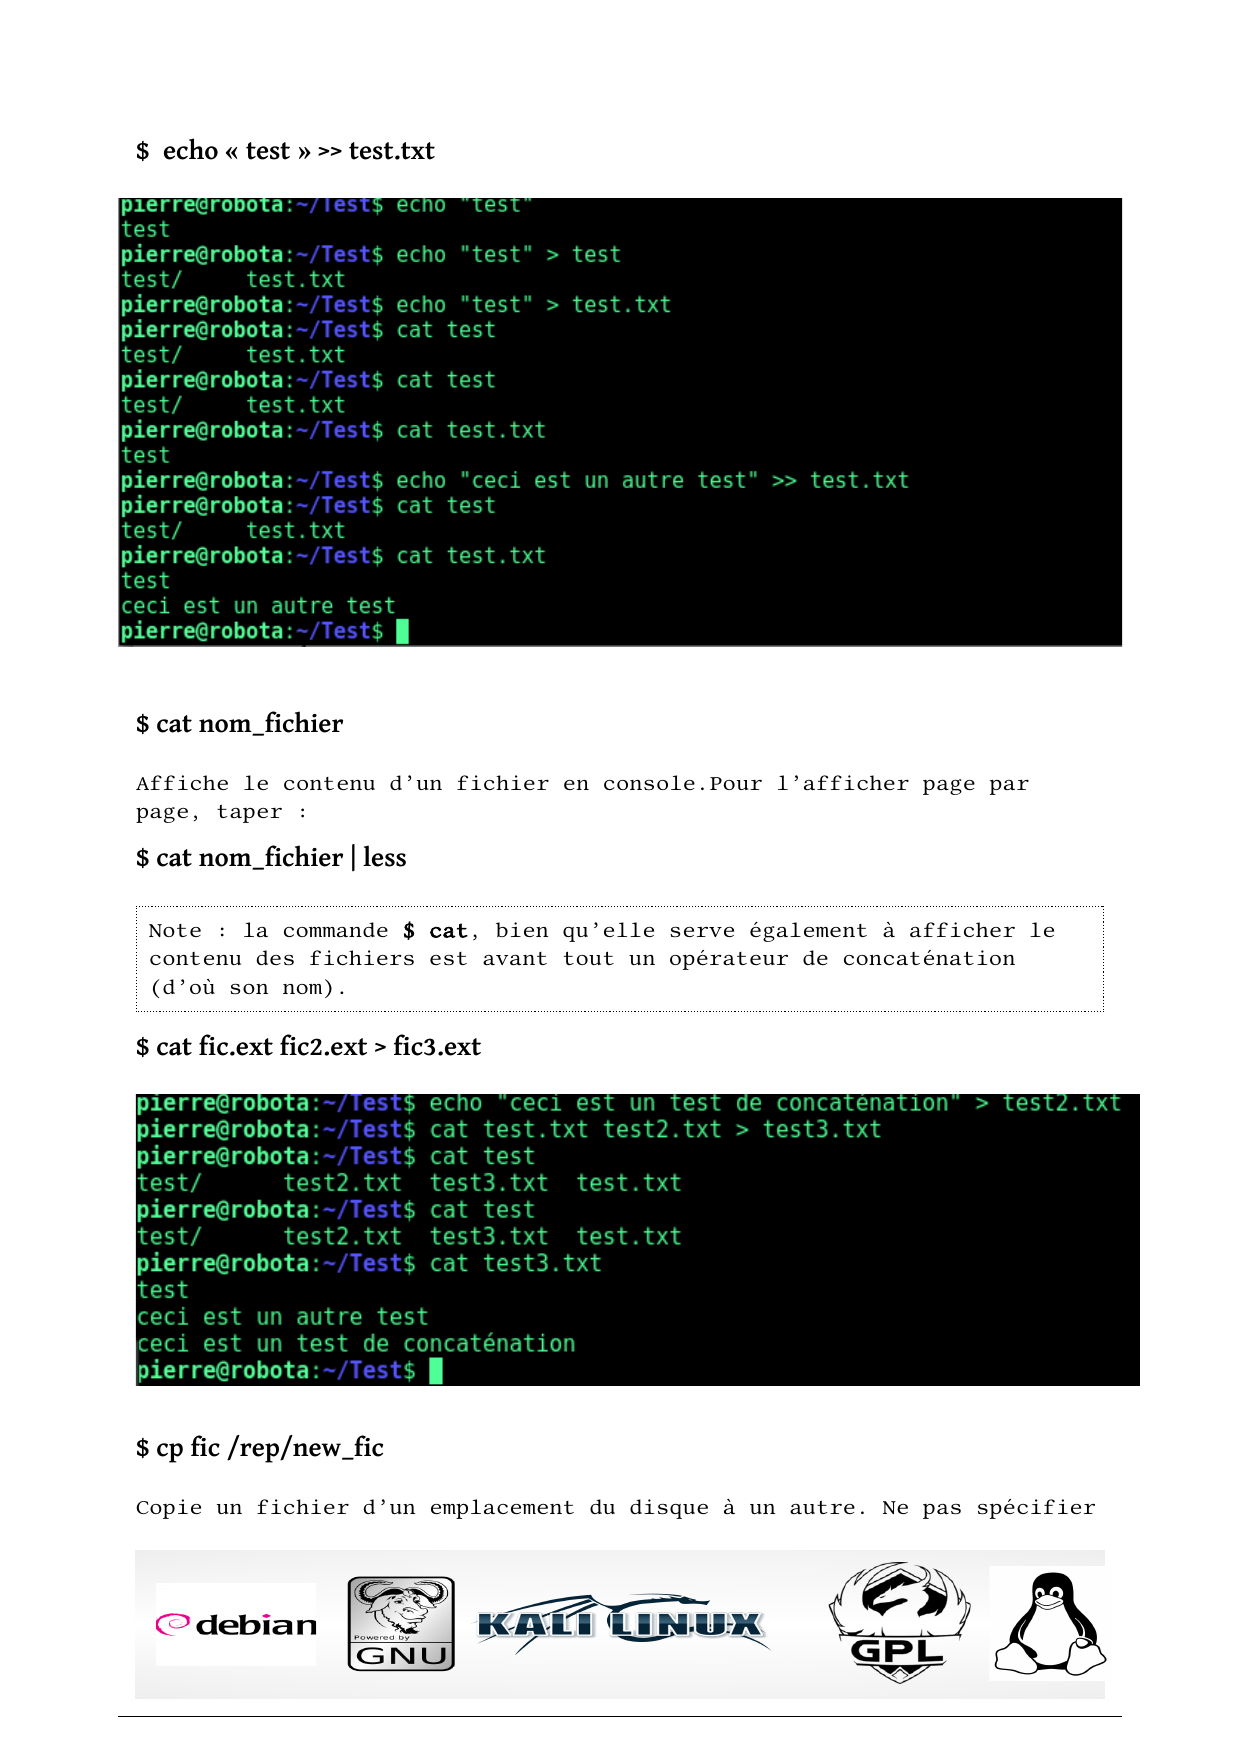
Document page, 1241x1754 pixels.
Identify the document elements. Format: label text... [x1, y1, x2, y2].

text Note : la commande $ cat, bien qu’elle serve également à afficher le contenu des fichiers est avant tout un opérateur de concaténation (d’où son nom). [136, 906, 1104, 1012]
text $ echo « test » >> test.txt [136, 136, 1104, 167]
text Copie un fichier d’un emplacement du disque à un autre. Ne pas spécifier [136, 1496, 1104, 1519]
picture [989, 1566, 1112, 1681]
picture [341, 1573, 782, 1674]
text $ cp fic /rep/new_fic [136, 1433, 1104, 1464]
picture [118, 198, 1123, 647]
picture [828, 1562, 971, 1684]
picture [156, 1583, 317, 1666]
text $ cat fic.ext fic2.ext > fic3.ext [136, 1031, 1104, 1063]
picture [135, 1094, 1140, 1386]
text $ cat nom_fichier [136, 709, 1104, 740]
text Affiche le contenu d’un fichier en console.Pour l’afficher page par page, taper : [136, 772, 1104, 824]
text $ cat nom_fichier | less [136, 843, 1104, 874]
